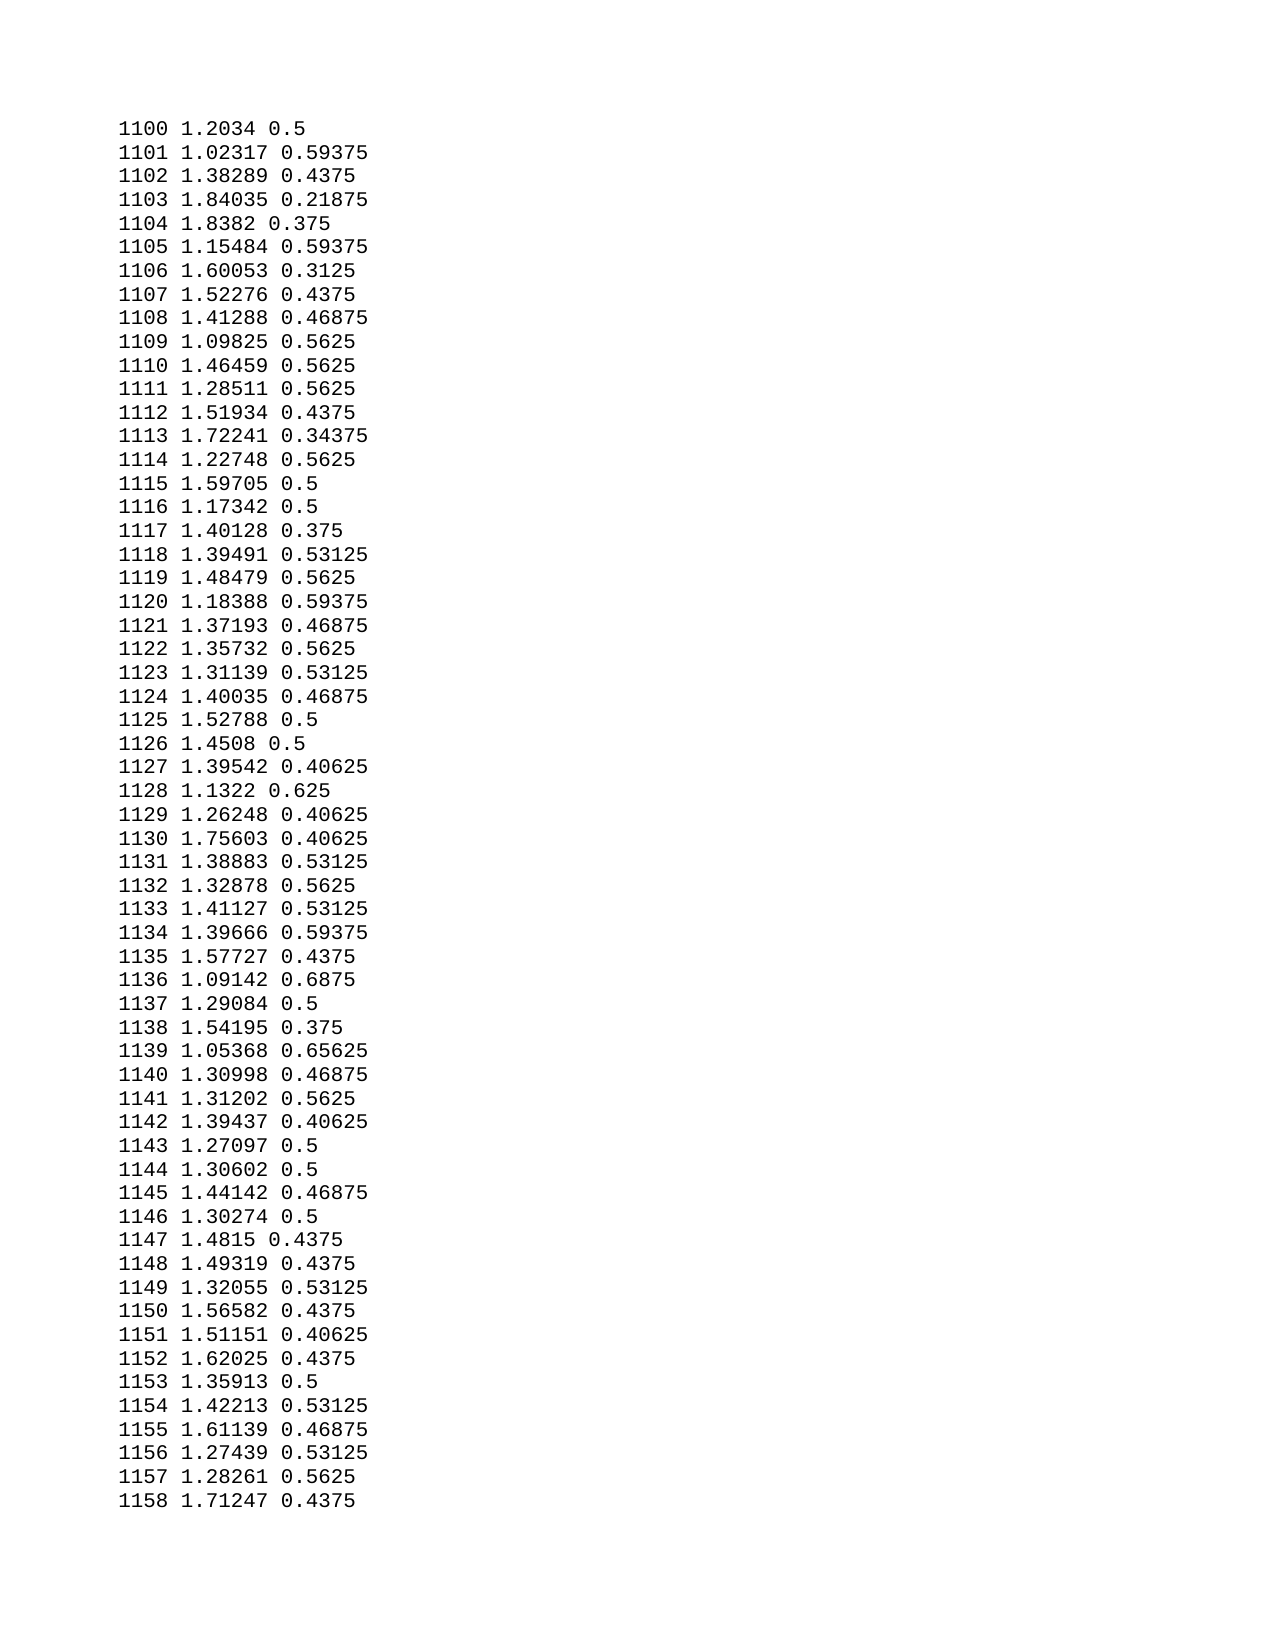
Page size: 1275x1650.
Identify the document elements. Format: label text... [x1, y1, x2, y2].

text 1101 1.02317 0.59375 [118, 142, 1157, 165]
text 1136 1.09142 0.6875 [118, 969, 1157, 993]
text 1120 1.18388 0.59375 [118, 591, 1157, 615]
text 1138 1.54195 0.375 [118, 1017, 1157, 1040]
text 1119 1.48479 0.5625 [118, 567, 1157, 591]
text 1148 1.49319 0.4375 [118, 1253, 1157, 1277]
text 1103 1.84035 0.21875 [118, 189, 1157, 213]
text 1105 1.15484 0.59375 [118, 236, 1157, 260]
text 1147 1.4815 0.4375 [118, 1229, 1157, 1253]
text 1139 1.05368 0.65625 [118, 1040, 1157, 1064]
text 1100 1.2034 0.5 [118, 118, 1157, 142]
text 1108 1.41288 0.46875 [118, 307, 1157, 331]
text 1113 1.72241 0.34375 [118, 426, 1157, 449]
text 1135 1.57727 0.4375 [118, 946, 1157, 969]
text 1150 1.56582 0.4375 [118, 1300, 1157, 1324]
text 1131 1.38883 0.53125 [118, 851, 1157, 875]
text 1134 1.39666 0.59375 [118, 922, 1157, 946]
text 1132 1.32878 0.5625 [118, 875, 1157, 898]
text 1110 1.46459 0.5625 [118, 354, 1157, 378]
text 1143 1.27097 0.5 [118, 1135, 1157, 1158]
text 1141 1.31202 0.5625 [118, 1088, 1157, 1111]
text 1152 1.62025 0.4375 [118, 1348, 1157, 1371]
text 1112 1.51934 0.4375 [118, 402, 1157, 426]
text 1142 1.39437 0.40625 [118, 1111, 1157, 1135]
text 1153 1.35913 0.5 [118, 1371, 1157, 1395]
text 1146 1.30274 0.5 [118, 1206, 1157, 1229]
text 1129 1.26248 0.40625 [118, 804, 1157, 827]
text 1126 1.4508 0.5 [118, 733, 1157, 757]
text 1137 1.29084 0.5 [118, 993, 1157, 1017]
text 1127 1.39542 0.40625 [118, 757, 1157, 780]
text 1118 1.39491 0.53125 [118, 544, 1157, 567]
text 1133 1.41127 0.53125 [118, 898, 1157, 922]
text 1130 1.75603 0.40625 [118, 827, 1157, 851]
text 1123 1.31139 0.53125 [118, 662, 1157, 686]
text 1124 1.40035 0.46875 [118, 686, 1157, 709]
text 1140 1.30998 0.46875 [118, 1064, 1157, 1088]
text 1145 1.44142 0.46875 [118, 1182, 1157, 1206]
text 1125 1.52788 0.5 [118, 709, 1157, 733]
text 1115 1.59705 0.5 [118, 473, 1157, 496]
text 1102 1.38289 0.4375 [118, 165, 1157, 189]
text 1117 1.40128 0.375 [118, 520, 1157, 544]
text 1149 1.32055 0.53125 [118, 1277, 1157, 1300]
text 1104 1.8382 0.375 [118, 213, 1157, 236]
text 1109 1.09825 0.5625 [118, 331, 1157, 354]
text 1158 1.71247 0.4375 [118, 1489, 1157, 1513]
text 1122 1.35732 0.5625 [118, 638, 1157, 662]
text 1121 1.37193 0.46875 [118, 615, 1157, 638]
text 1106 1.60053 0.3125 [118, 260, 1157, 284]
text 1156 1.27439 0.53125 [118, 1442, 1157, 1466]
text 1114 1.22748 0.5625 [118, 449, 1157, 473]
text 1154 1.42213 0.53125 [118, 1395, 1157, 1419]
text 1107 1.52276 0.4375 [118, 284, 1157, 307]
text 1157 1.28261 0.5625 [118, 1466, 1157, 1489]
text 1116 1.17342 0.5 [118, 496, 1157, 520]
text 1151 1.51151 0.40625 [118, 1324, 1157, 1348]
text 1144 1.30602 0.5 [118, 1158, 1157, 1182]
text 1128 1.1322 0.625 [118, 780, 1157, 804]
text 1155 1.61139 0.46875 [118, 1419, 1157, 1442]
text 1111 1.28511 0.5625 [118, 378, 1157, 402]
